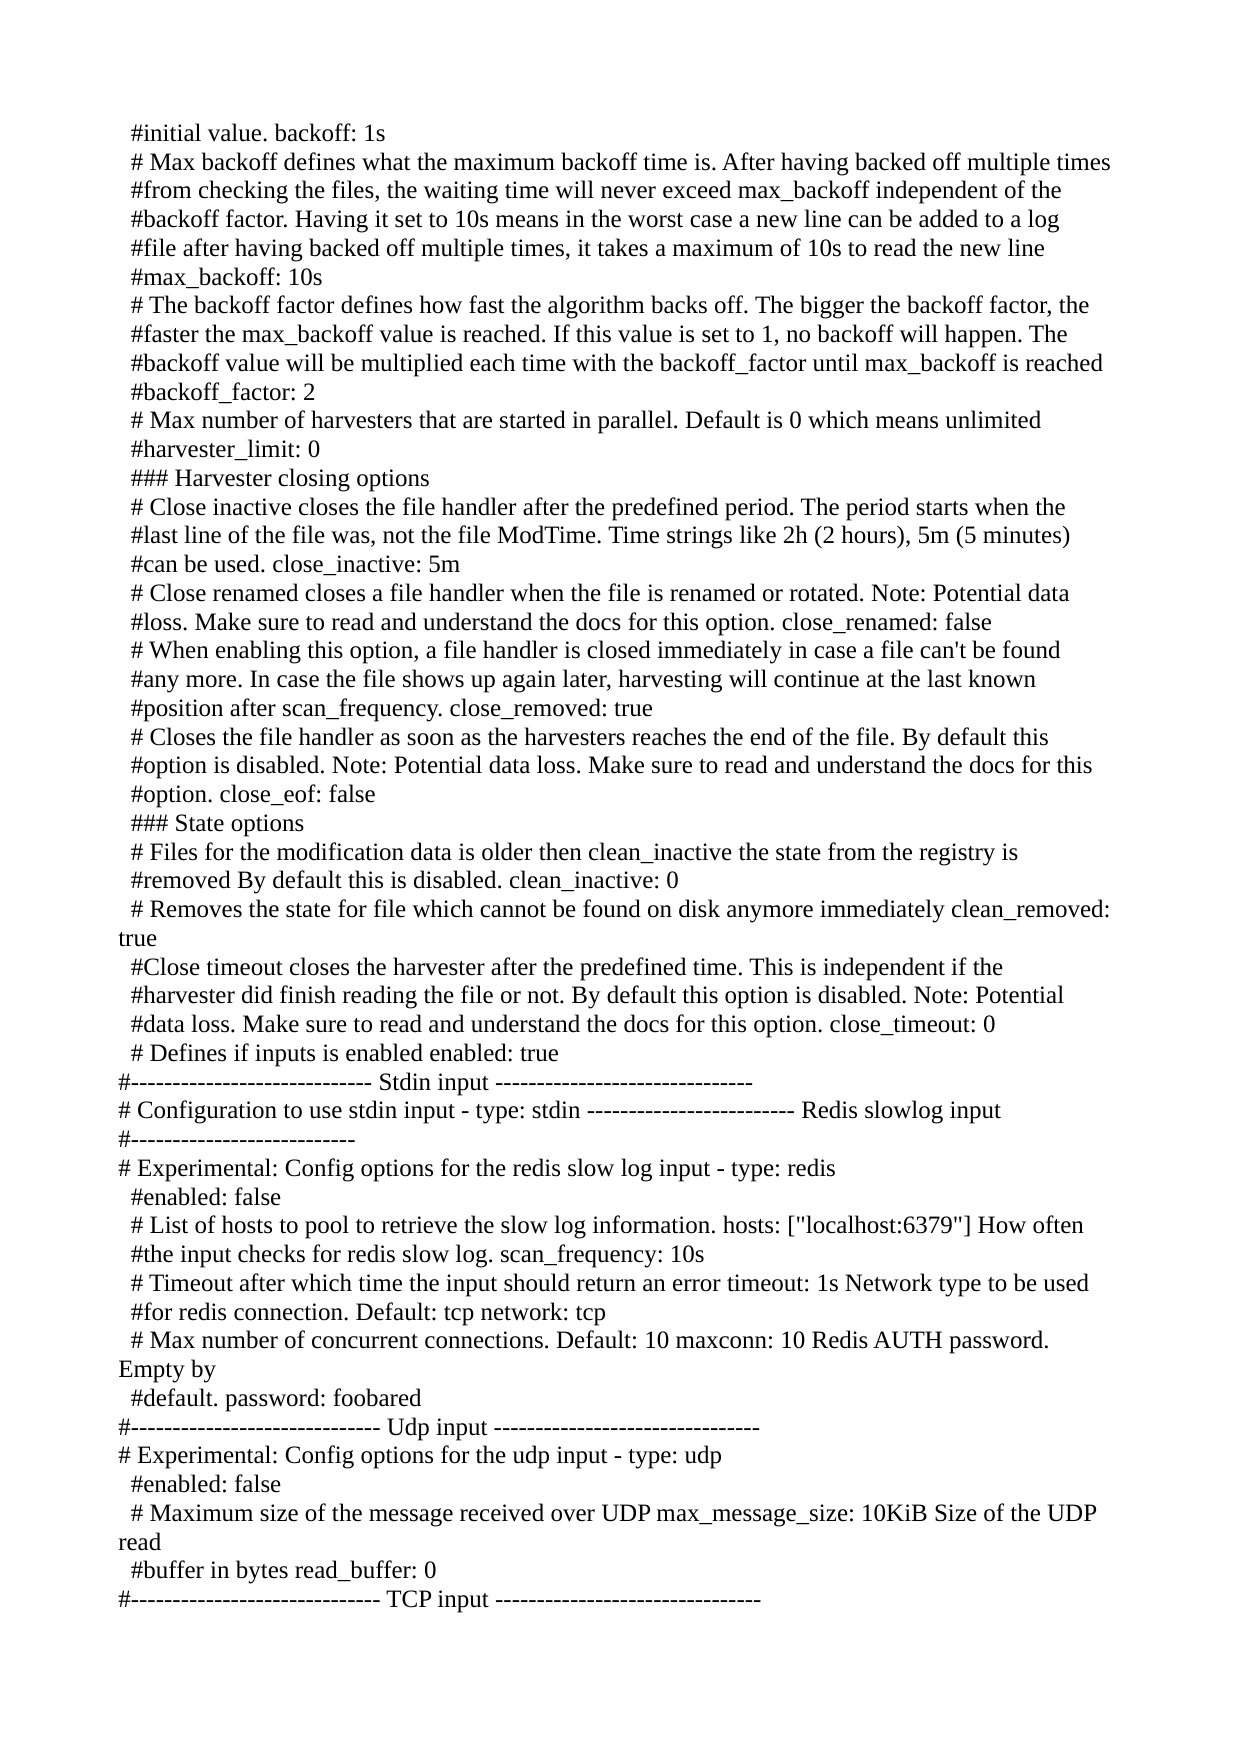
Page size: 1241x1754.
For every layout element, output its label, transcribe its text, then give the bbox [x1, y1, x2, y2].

text #backoff_factor: 2 [118, 377, 1122, 406]
text #faster the max_backoff value is reached. If this value is set to 1, no backoff will happen. The [118, 319, 1122, 348]
text #----------------------------- Stdin input ------------------------------- [118, 1067, 1122, 1096]
text #Close timeout closes the harvester after the predefined time. This is independent if the [118, 952, 1122, 981]
text # Close renamed closes a file handler when the file is renamed or rotated. Note: Potential data [118, 578, 1122, 607]
text #data loss. Make sure to read and understand the docs for this option. close_timeout: 0 [118, 1009, 1122, 1038]
text ### Harvester closing options [118, 463, 1122, 492]
text # When enabling this option, a file handler is closed immediately in case a file can't be found [118, 636, 1122, 664]
text #option. close_eof: false [118, 779, 1122, 808]
text #max_backoff: 10s [118, 262, 1122, 291]
text #position after scan_frequency. close_removed: true [118, 693, 1122, 722]
text #any more. In case the file shows up again later, harvesting will continue at the last known [118, 664, 1122, 693]
text # Files for the modification data is older then clean_inactive the state from the registry is [118, 837, 1122, 866]
text # Close inactive closes the file handler after the predefined period. The period starts when the [118, 492, 1122, 521]
text # Maximum size of the message received over UDP max_message_size: 10KiB Size of the UDP read [118, 1498, 1122, 1556]
text # Timeout after which time the input should return an error timeout: 1s Network type to be used [118, 1268, 1122, 1297]
text #enabled: false [118, 1182, 1122, 1211]
text #default. password: foobared [118, 1383, 1122, 1412]
text # Closes the file handler as soon as the harvesters reaches the end of the file. By default this [118, 722, 1122, 751]
text #------------------------------ TCP input -------------------------------- [118, 1584, 1122, 1613]
text #harvester did finish reading the file or not. By default this option is disabled. Note: Potential [118, 981, 1122, 1009]
text #for redis connection. Default: tcp network: tcp [118, 1297, 1122, 1326]
text # Max number of harvesters that are started in parallel. Default is 0 which means unlimited [118, 406, 1122, 434]
text # Configuration to use stdin input - type: stdin ------------------------- Redis slowlog input [118, 1096, 1122, 1124]
text #from checking the files, the waiting time will never exceed max_backoff independent of the [118, 176, 1122, 204]
text #can be used. close_inactive: 5m [118, 549, 1122, 578]
text #backoff value will be multiplied each time with the backoff_factor until max_backoff is reached [118, 348, 1122, 377]
text # Max backoff defines what the maximum backoff time is. After having backed off multiple times [118, 147, 1122, 176]
text #backoff factor. Having it set to 10s means in the worst case a new line can be added to a log [118, 204, 1122, 233]
text #--------------------------- [118, 1124, 1122, 1153]
text #file after having backed off multiple times, it takes a maximum of 10s to read the new line [118, 233, 1122, 262]
text #buffer in bytes read_buffer: 0 [118, 1556, 1122, 1584]
text # Removes the state for file which cannot be found on disk anymore immediately clean_removed: true [118, 894, 1122, 952]
text #option is disabled. Note: Potential data loss. Make sure to read and understand the docs for this [118, 751, 1122, 779]
text #initial value. backoff: 1s [118, 118, 1122, 147]
text #enabled: false [118, 1469, 1122, 1498]
text #------------------------------ Udp input -------------------------------- [118, 1412, 1122, 1441]
text # Experimental: Config options for the redis slow log input - type: redis [118, 1153, 1122, 1182]
text # Experimental: Config options for the udp input - type: udp [118, 1441, 1122, 1469]
text #last line of the file was, not the file ModTime. Time strings like 2h (2 hours), 5m (5 minutes) [118, 521, 1122, 549]
text ### State options [118, 808, 1122, 837]
text # Defines if inputs is enabled enabled: true [118, 1038, 1122, 1067]
text #removed By default this is disabled. clean_inactive: 0 [118, 866, 1122, 894]
text #harvester_limit: 0 [118, 434, 1122, 463]
text # Max number of concurrent connections. Default: 10 maxconn: 10 Redis AUTH password. Empty by [118, 1326, 1122, 1383]
text # List of hosts to pool to retrieve the slow log information. hosts: ["localhost:6379"] How often [118, 1211, 1122, 1239]
text # The backoff factor defines how fast the algorithm backs off. The bigger the backoff factor, the [118, 291, 1122, 319]
text #loss. Make sure to read and understand the docs for this option. close_renamed: false [118, 607, 1122, 636]
text #the input checks for redis slow log. scan_frequency: 10s [118, 1239, 1122, 1268]
